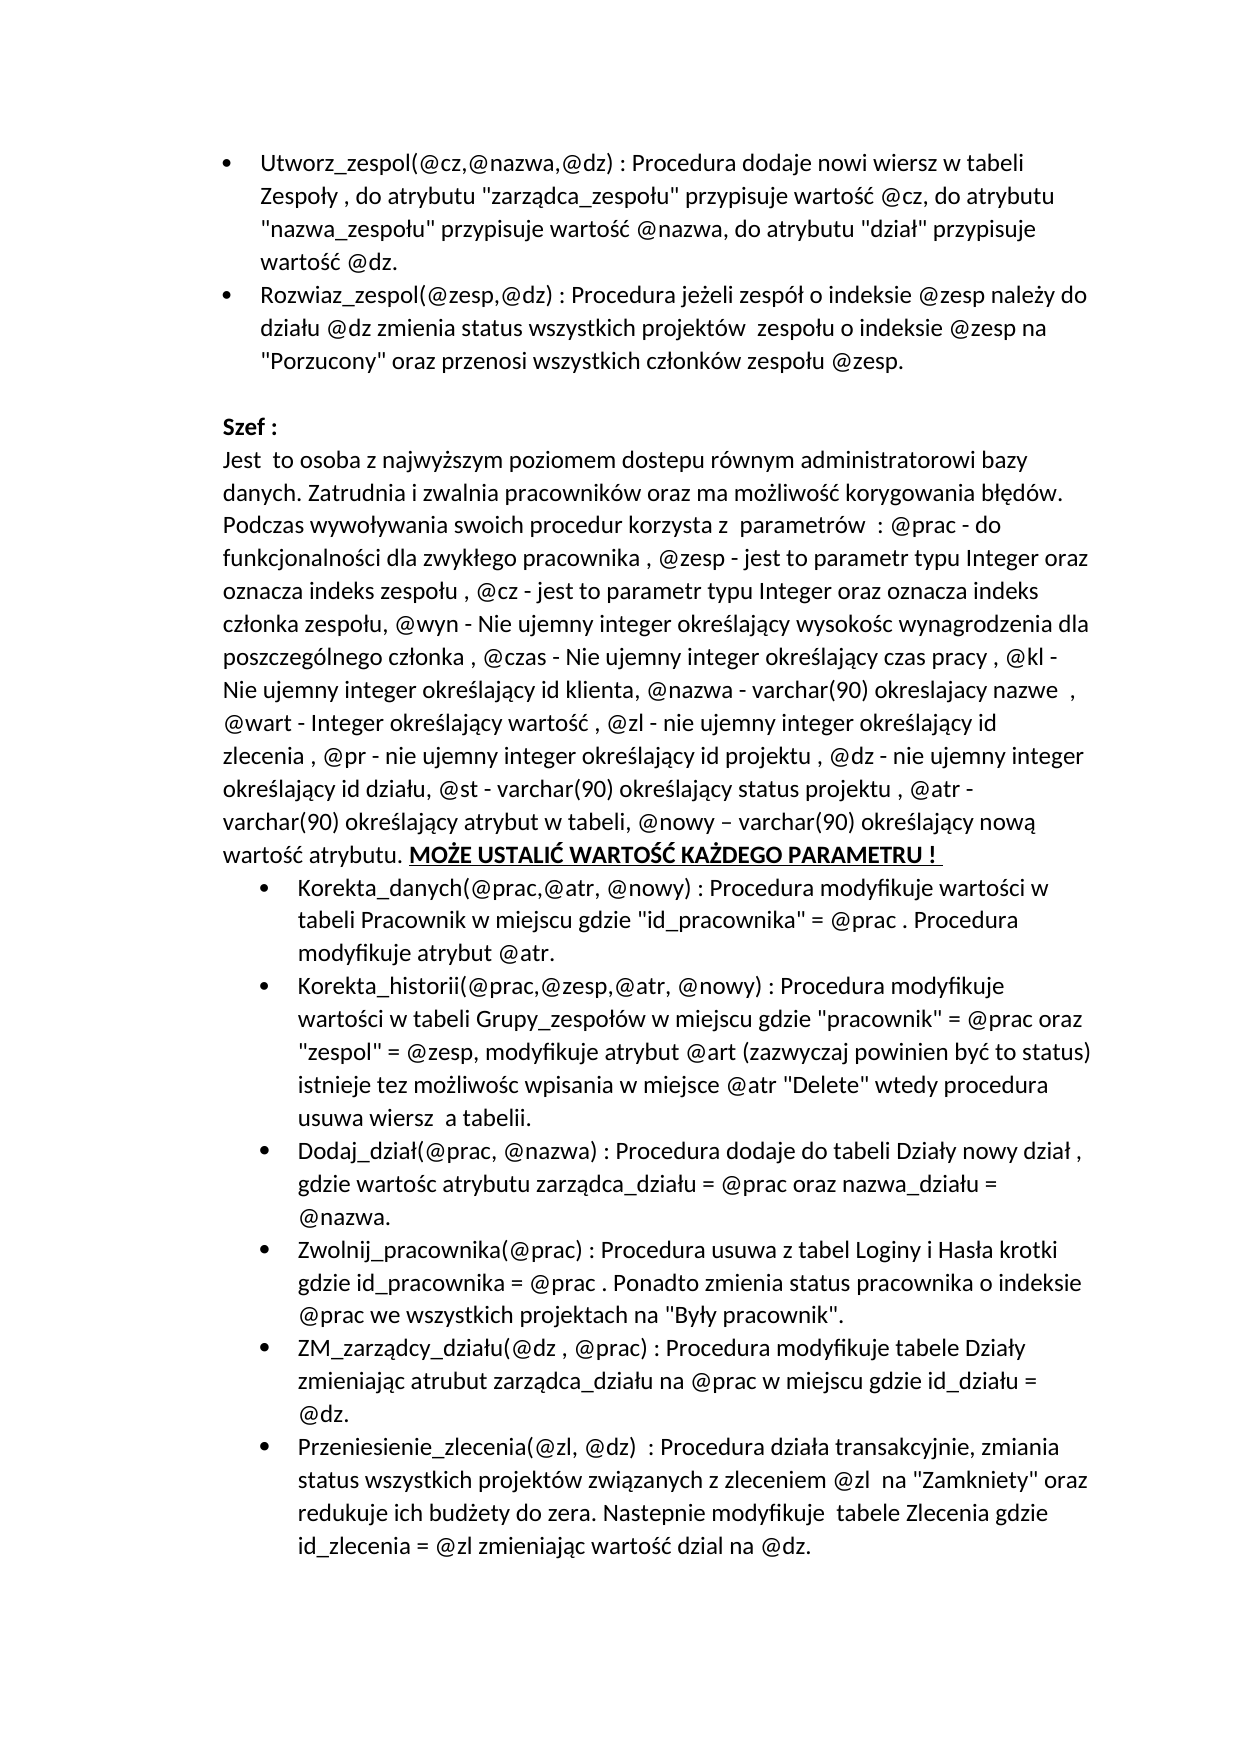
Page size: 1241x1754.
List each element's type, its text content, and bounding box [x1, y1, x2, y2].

list Utworz_zespol(@cz,@nazwa,@dz) : Procedura dodaje nowi wiersz w tabeli Zespoły , do atrybutu "zarządca_zespołu" przypisuje wartość @cz, do atrybutu "nazwa_zespołu" przypisuje wartość @nazwa, do atrybutu "dział" przypisuje wartość @dz. [223, 148, 1093, 277]
list ZM_zarządcy_działu(@dz , @prac) : Procedura modyfikuje tabele Działy zmieniając atrubut zarządca_działu na @prac w miejscu gdzie id_działu = @dz. [260, 1333, 1093, 1429]
list Szef : [223, 411, 1093, 441]
list Korekta_danych(@prac,@atr, @nowy) : Procedura modyfikuje wartości w tabeli Pracownik w miejscu gdzie "id_pracownika" = @prac . Procedura modyfikuje atrybut @atr. [260, 872, 1093, 968]
list Korekta_historii(@prac,@zesp,@atr, @nowy) : Procedura modyfikuje wartości w tabeli Grupy_zespołów w miejscu gdzie "pracownik" = @prac oraz "zespol" = @zesp, modyfikuje atrybut @art (zazwyczaj powinien być to status) istnieje tez możliwośc wpisania w miejsce @atr "Delete" wtedy procedura usuwa wiersz a tabelii. [260, 971, 1093, 1133]
list Rozwiaz_zespol(@zesp,@dz) : Procedura jeżeli zespół o indeksie @zesp należy do działu @dz zmienia status wszystkich projektów zespołu o indeksie @zesp na "Porzucony" oraz przenosi wszystkich członków zespołu @zesp. [223, 279, 1093, 376]
list Przeniesienie_zlecenia(@zl, @dz) : Procedura działa transakcyjnie, zmiania status wszystkich projektów związanych z zleceniem @zl na "Zamkniety" oraz redukuje ich budżety do zera. Nastepnie modyfikuje tabele Zlecenia gdzie id_zlecenia = @zl zmieniając wartość dzial na @dz. [260, 1431, 1093, 1561]
list Jest to osoba z najwyższym poziomem dostepu równym administratorowi bazy danych. Zatrudnia i zwalnia pracowników oraz ma możliwość korygowania błędów. [223, 444, 1093, 507]
list Zwolnij_pracownika(@prac) : Procedura usuwa z tabel Loginy i Hasła krotki gdzie id_pracownika = @prac . Ponadto zmienia status pracownika o indeksie @prac we wszystkich projektach na "Były pracownik". [260, 1234, 1093, 1330]
list Dodaj_dział(@prac, @nazwa) : Procedura dodaje do tabeli Działy nowy dział , gdzie wartośc atrybutu zarządca_działu = @prac oraz nazwa_działu = @nazwa. [260, 1135, 1093, 1231]
list Podczas wywoływania swoich procedur korzysta z parametrów : @prac - do funkcjonalności dla zwykłego pracownika , @zesp - jest to parametr typu Integer oraz oznacza indeks zespołu , @cz - jest to parametr typu Integer oraz oznacza indeks członka zespołu, @wyn - Nie ujemny integer określający wysokośc wynagrodzenia dla poszczególnego członka , @czas - Nie ujemny integer określający czas pracy , @kl - Nie ujemny integer określający id klienta, @nazwa - varchar(90) okreslajacy nazwe , @wart - Integer określający wartość , @zl - nie ujemny integer określający id zlecenia , @pr - nie ujemny integer określający id projektu , @dz - nie ujemny integer określający id działu, @st - varchar(90) określający status projektu , @atr - varchar(90) określający atrybut w tabeli, @nowy – varchar(90) określający nową wartość atrybutu. MOŻE USTALIĆ WARTOŚĆ KAŻDEGO PARAMETRU ! [223, 510, 1093, 869]
